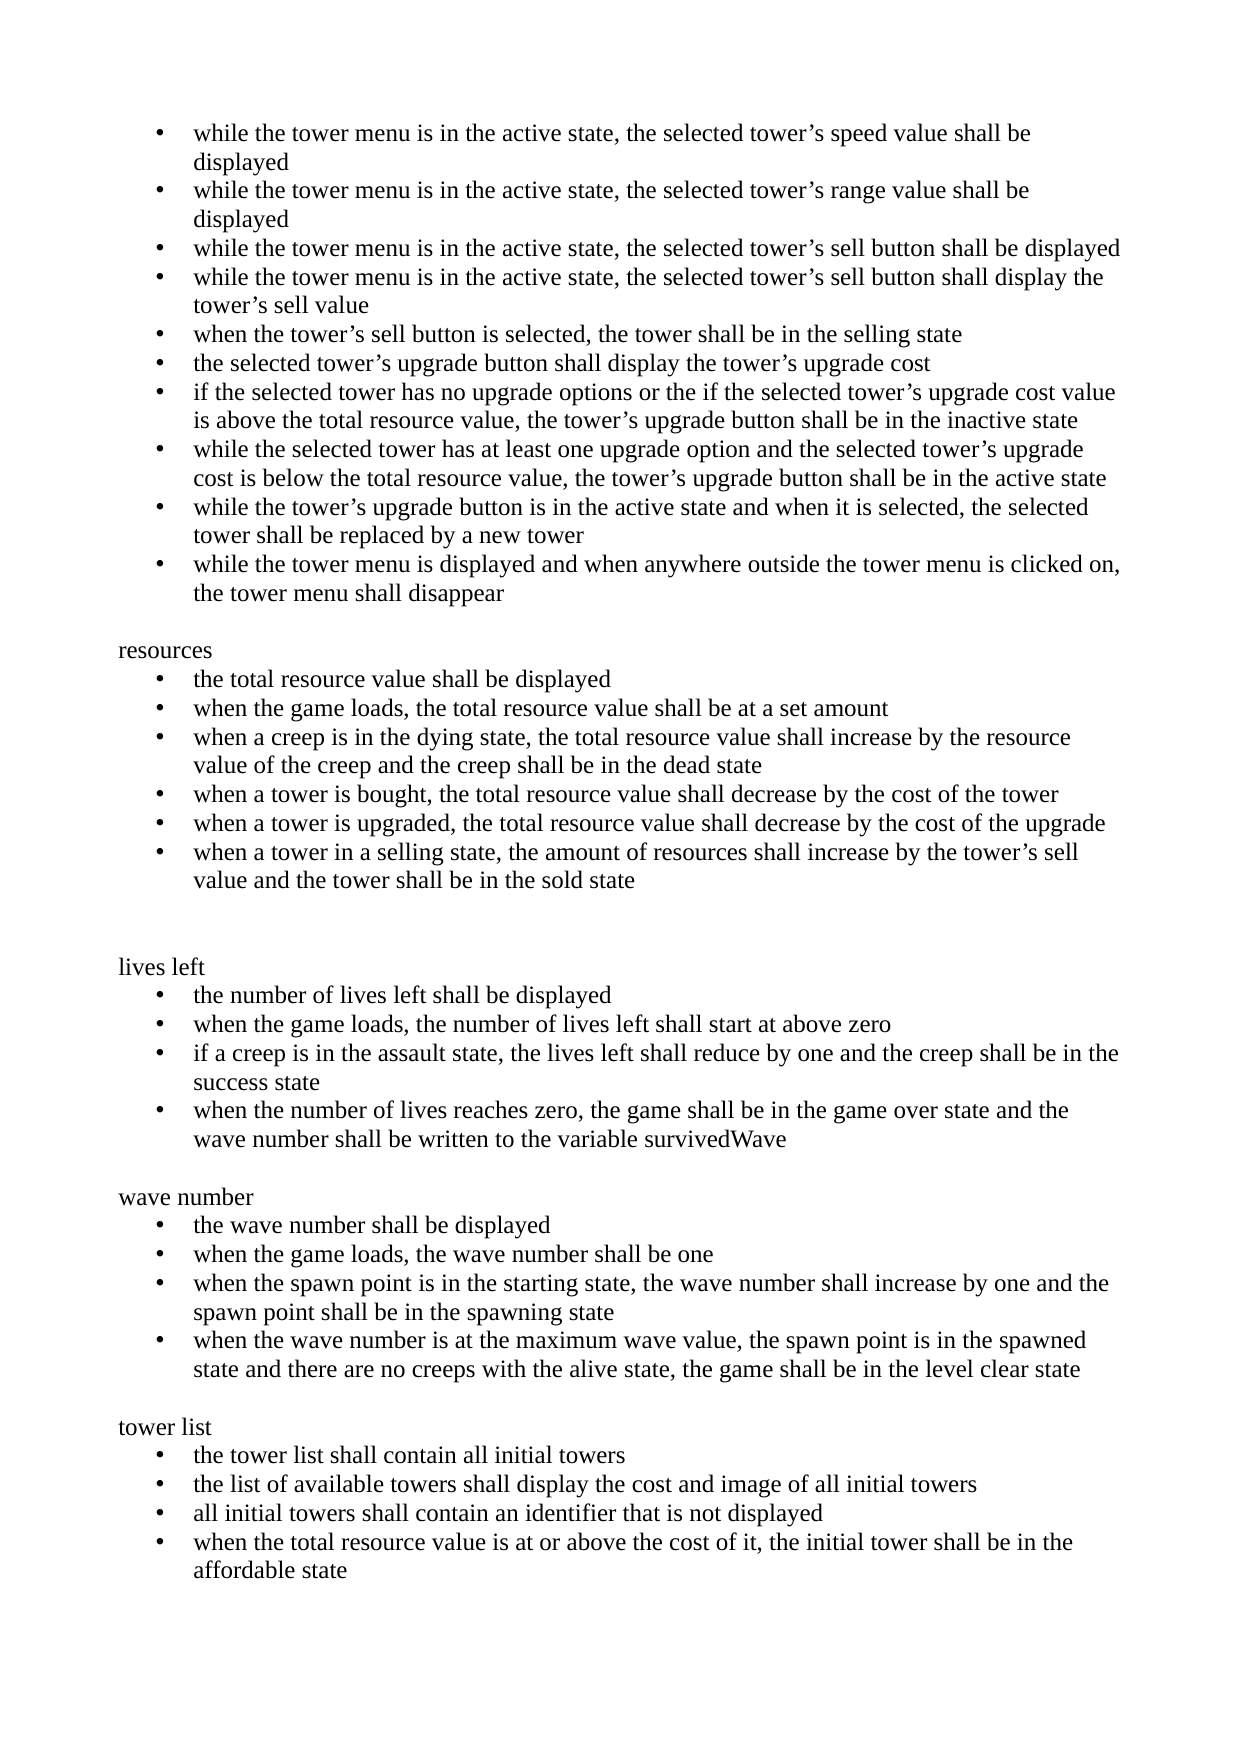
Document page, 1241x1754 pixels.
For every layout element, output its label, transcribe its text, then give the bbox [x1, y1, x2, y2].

list when the game loads, the total resource value shall be at a set amount [156, 693, 1122, 722]
list the total resource value shall be displayed [156, 664, 1122, 693]
text resources [118, 636, 1122, 664]
list the selected tower’s upgrade button shall display the tower’s upgrade cost [156, 348, 1122, 377]
text tower list [118, 1412, 1122, 1441]
text lives left [118, 952, 1122, 981]
list while the tower menu is in the active state, the selected tower’s range value shall be displayed [156, 176, 1122, 233]
list when the number of lives reaches zero, the game shall be in the game over state and the wave number shall be written to the variable survivedWave [156, 1096, 1122, 1153]
list while the tower menu is in the active state, the selected tower’s sell button shall display the tower’s sell value [156, 262, 1122, 319]
list when a tower in a selling state, the amount of resources shall increase by the tower’s sell value and the tower shall be in the sold state [156, 837, 1122, 894]
list when a creep is in the dying state, the total resource value shall increase by the resource value of the creep and the creep shall be in the dead state [156, 722, 1122, 779]
list all initial towers shall contain an identifier that is not displayed [156, 1498, 1122, 1527]
list the wave number shall be displayed [156, 1211, 1122, 1239]
list while the tower menu is in the active state, the selected tower’s speed value shall be displayed [156, 118, 1122, 176]
list when the tower’s sell button is selected, the tower shall be in the selling state [156, 319, 1122, 348]
list while the tower menu is displayed and when anywhere outside the tower menu is clicked on, the tower menu shall disappear [156, 549, 1122, 607]
list when a tower is bought, the total resource value shall decrease by the cost of the tower [156, 779, 1122, 808]
list while the tower menu is in the active state, the selected tower’s sell button shall be displayed [156, 233, 1122, 262]
list when the wave number is at the maximum wave value, the spawn point is in the spawned state and there are no creeps with the alive state, the game shall be in the level clear state [156, 1326, 1122, 1383]
text wave number [118, 1182, 1122, 1211]
list when the game loads, the wave number shall be one [156, 1239, 1122, 1268]
list when the spawn point is in the starting state, the wave number shall increase by one and the spawn point shall be in the spawning state [156, 1268, 1122, 1326]
list when the game loads, the number of lives left shall start at above zero [156, 1009, 1122, 1038]
list while the tower’s upgrade button is in the active state and when it is selected, the selected tower shall be replaced by a new tower [156, 492, 1122, 549]
list if the selected tower has no upgrade options or the if the selected tower’s upgrade cost value is above the total resource value, the tower’s upgrade button shall be in the inactive state [156, 377, 1122, 434]
list the number of lives left shall be displayed [156, 981, 1122, 1009]
list the list of available towers shall display the cost and image of all initial towers [156, 1469, 1122, 1498]
list if a creep is in the assault state, the lives left shall reduce by one and the creep shall be in the success state [156, 1038, 1122, 1096]
list when a tower is upgraded, the total resource value shall decrease by the cost of the upgrade [156, 808, 1122, 837]
list the tower list shall contain all initial towers [156, 1441, 1122, 1469]
list while the selected tower has at least one upgrade option and the selected tower’s upgrade cost is below the total resource value, the tower’s upgrade button shall be in the active state [156, 434, 1122, 492]
list when the total resource value is at or above the cost of it, the initial tower shall be in the affordable state [156, 1527, 1122, 1584]
